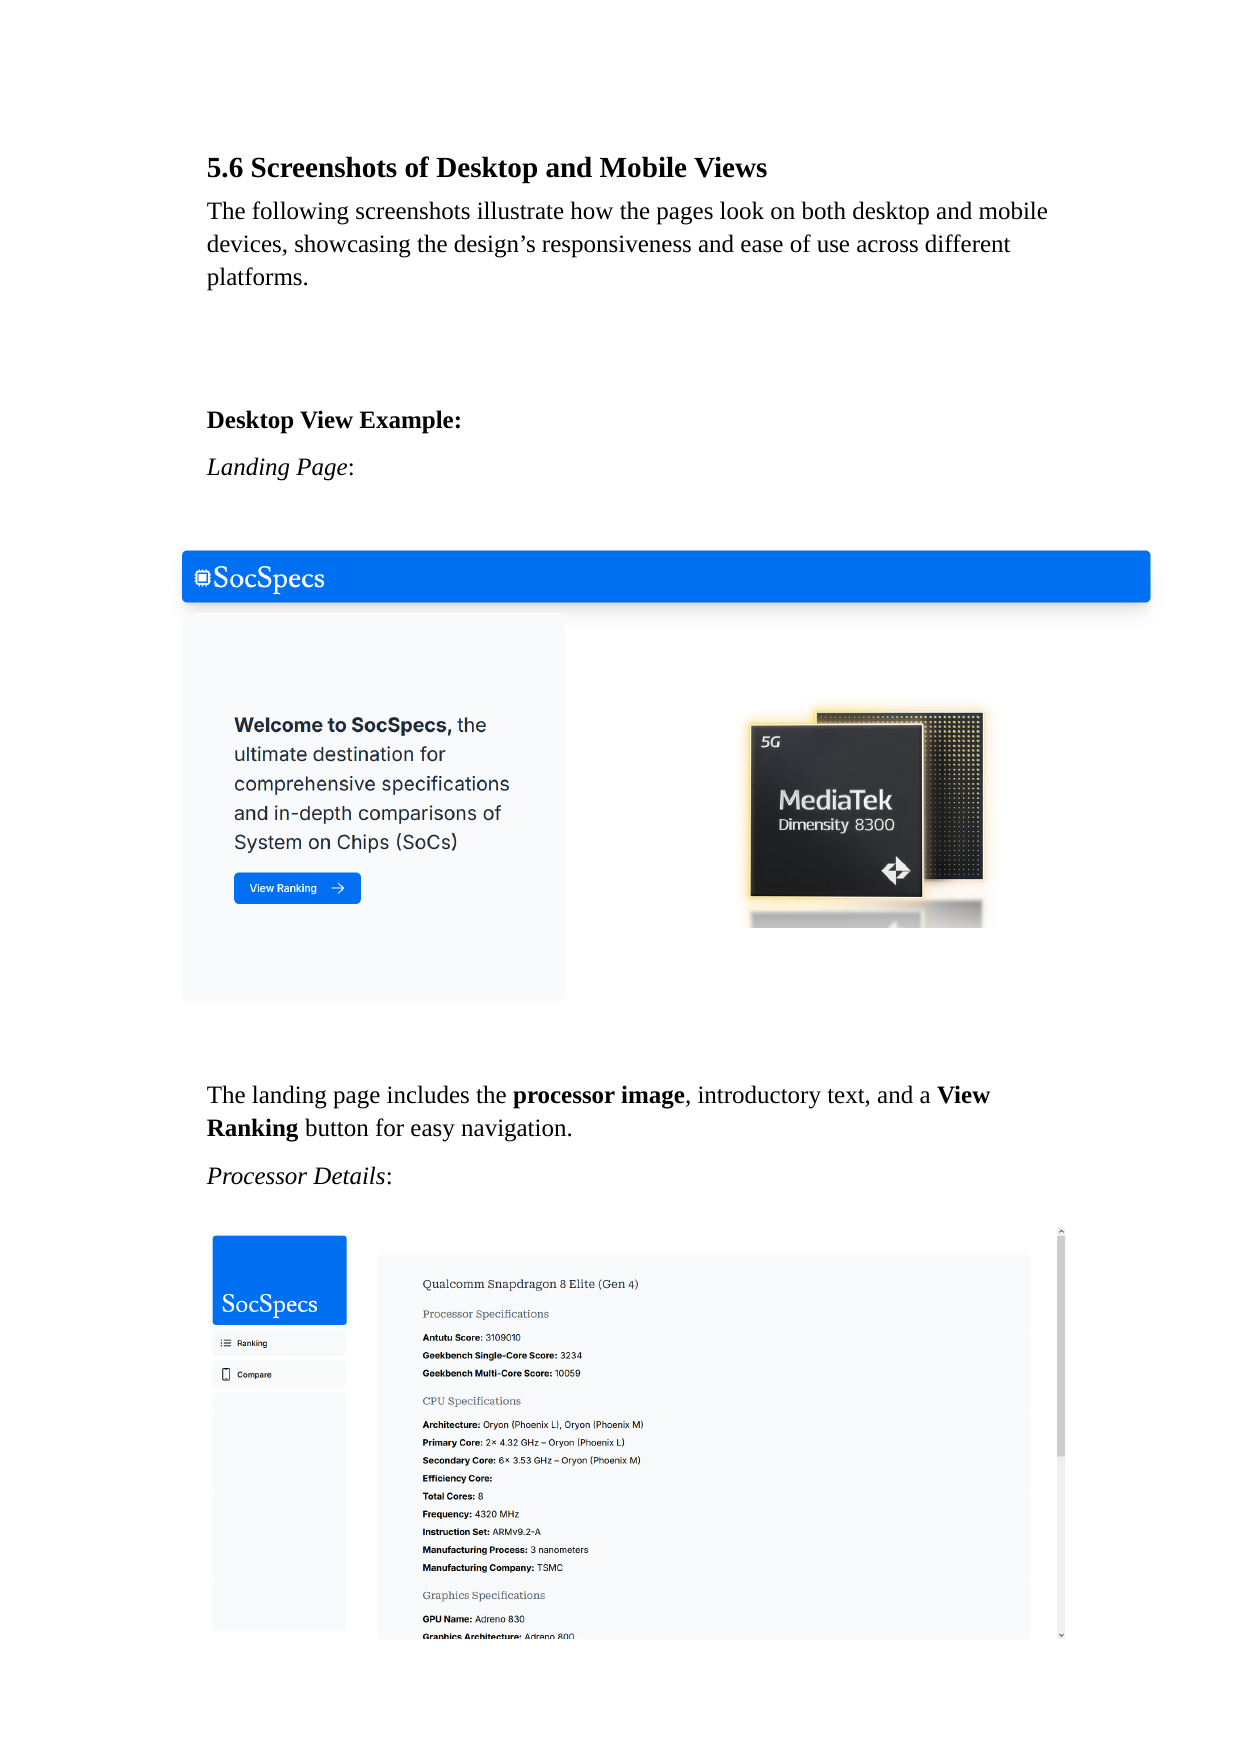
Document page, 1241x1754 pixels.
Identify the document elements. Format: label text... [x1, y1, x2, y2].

subtitle 5.6 Screenshots of Desktop and Mobile Views [207, 150, 1063, 183]
text Processor Details: [207, 1161, 1063, 1190]
picture [208, 1227, 1065, 1639]
text The landing page includes the processor image, introductory text, and a View Ranking button for easy navigation. [207, 1047, 1063, 1142]
text Desktop View Example: [207, 405, 1063, 434]
text Landing Page: [207, 452, 1063, 481]
picture [166, 537, 1166, 1011]
text The following screenshots illustrate how the pages look on both desktop and mobile devices, showcasing the design’s responsiveness and ease of use across different platforms. [207, 196, 1063, 291]
